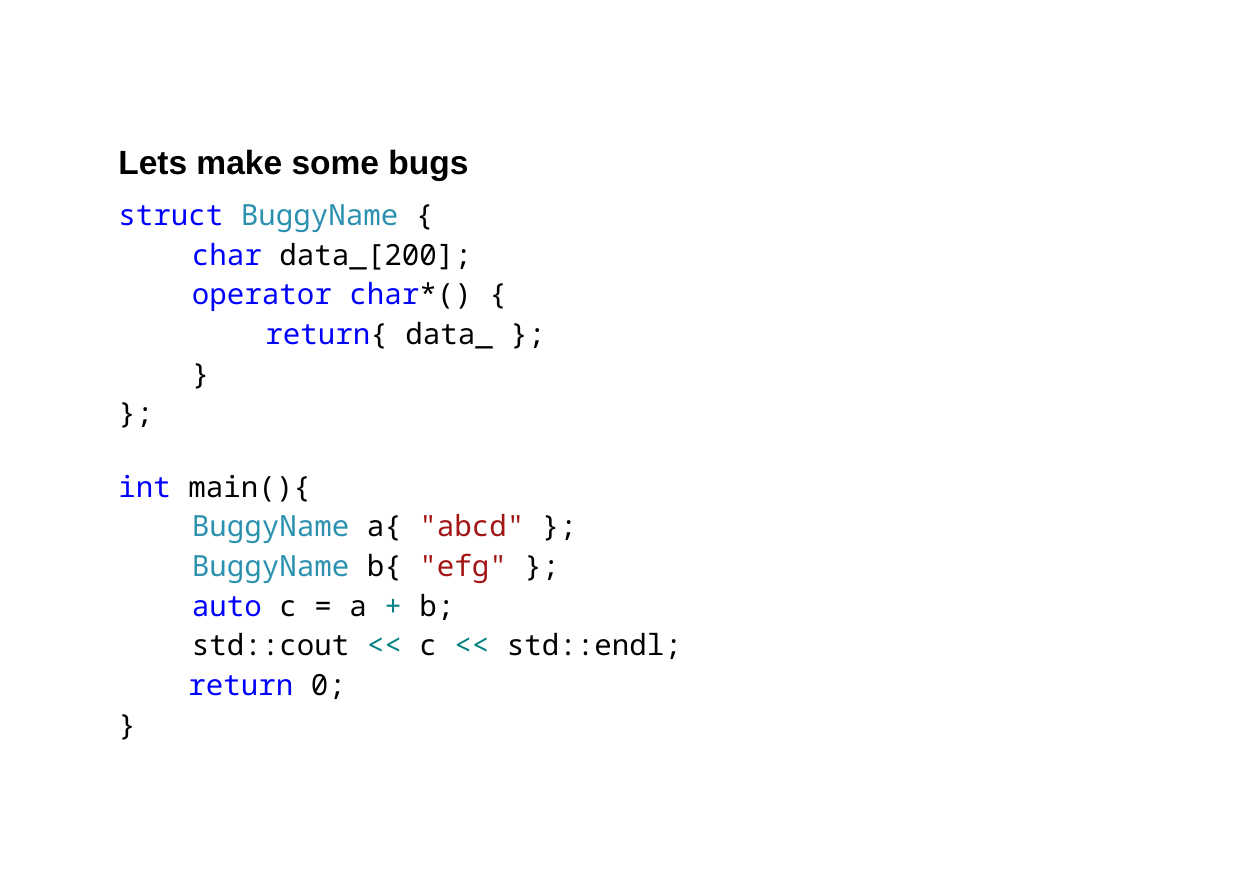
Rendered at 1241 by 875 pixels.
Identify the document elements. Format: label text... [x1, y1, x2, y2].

text } [118, 353, 1122, 393]
text BuggyName b{ "efg" }; [118, 545, 1122, 585]
text return 0; [118, 664, 1122, 704]
text std::cout << c << std::endl; [118, 625, 1122, 664]
text BuggyName a{ "abcd" }; [118, 506, 1122, 545]
text auto c = a + b; [118, 585, 1122, 625]
text char data_[200]; [118, 234, 1122, 274]
text return{ data_ }; [118, 313, 1122, 353]
text struct BuggyName { [118, 194, 1122, 234]
text }; [118, 393, 1122, 432]
text operator char*() { [118, 274, 1122, 313]
subtitle Lets make some bugs [118, 143, 1122, 182]
text } [118, 704, 1122, 744]
text int main(){ [118, 466, 1122, 506]
